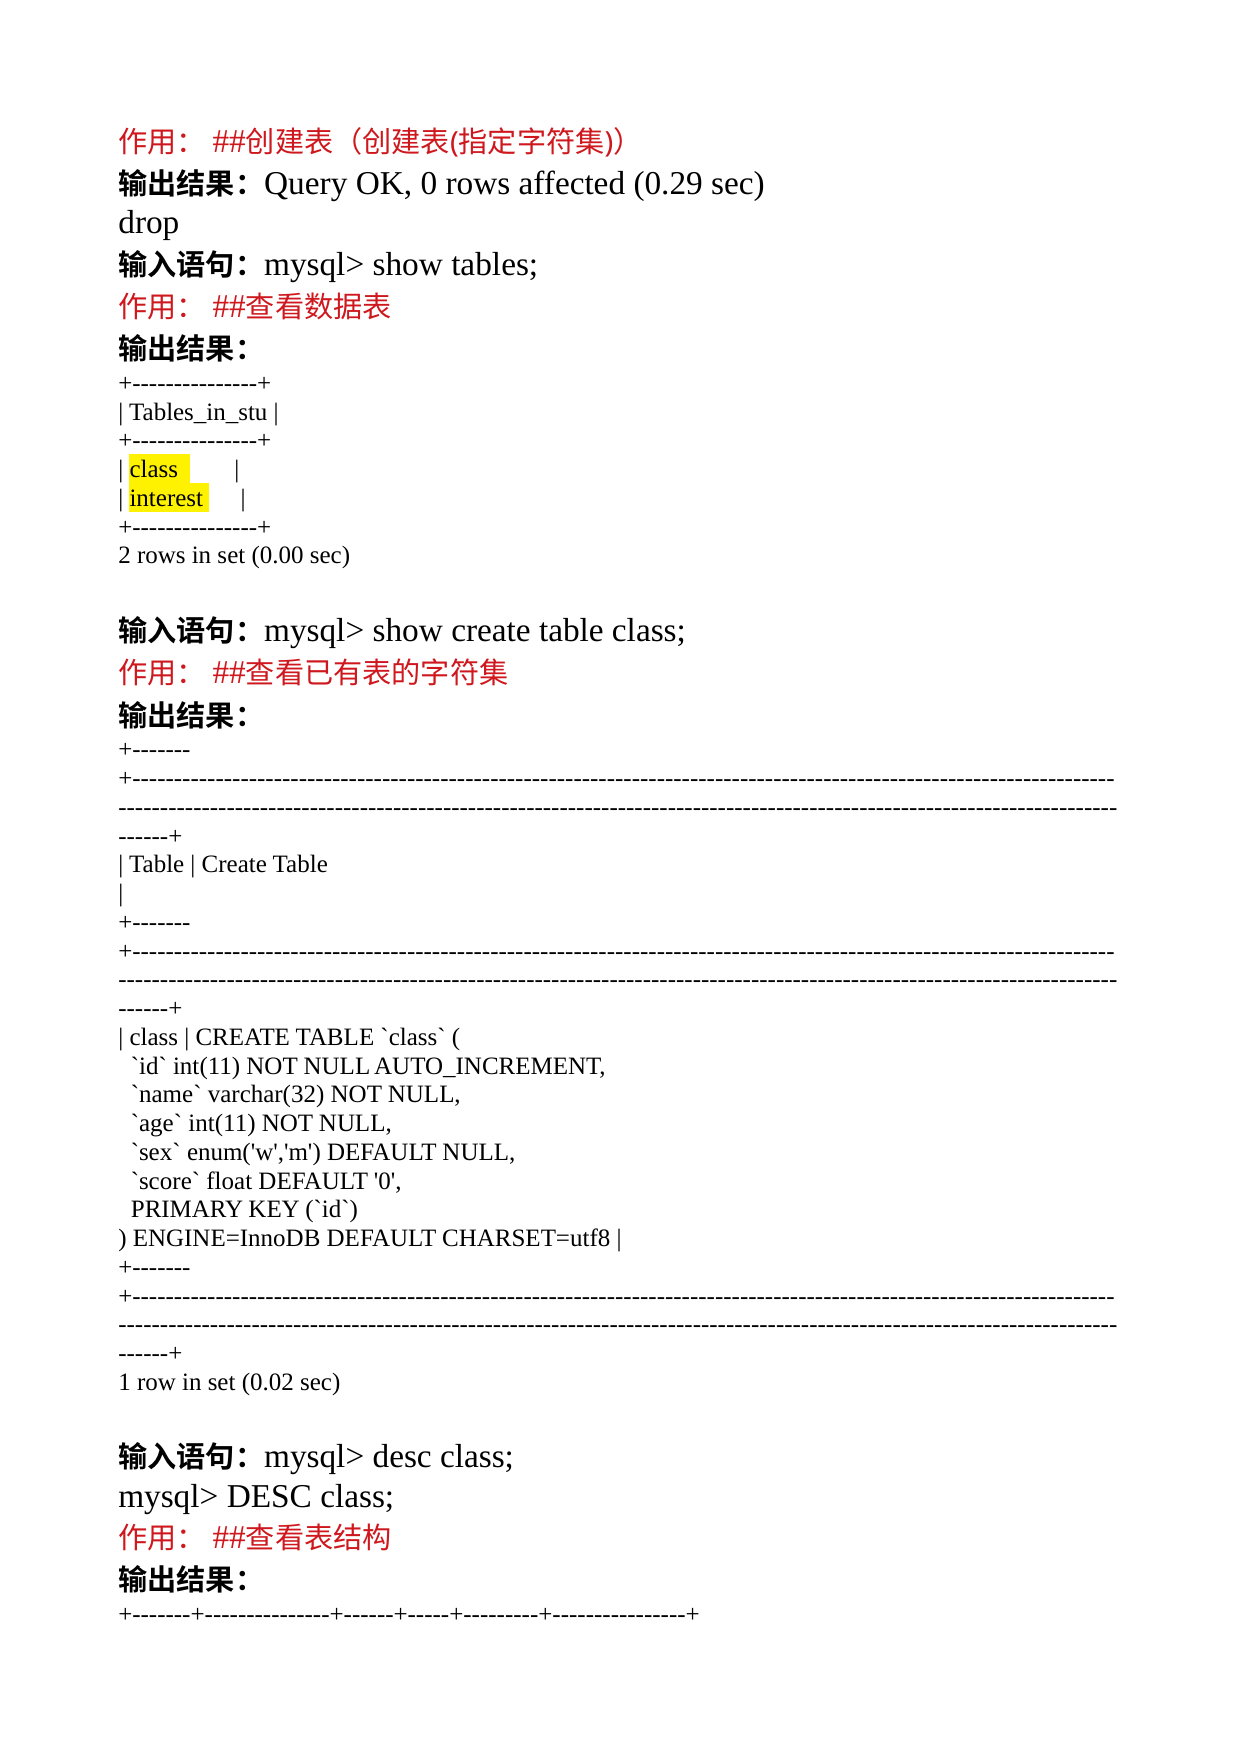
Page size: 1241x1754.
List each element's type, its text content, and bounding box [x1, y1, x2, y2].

text ) ENGINE=InnoDB DEFAULT CHARSET=utf8 | [118, 1223, 1122, 1252]
text 输出结果： [118, 692, 1122, 734]
text 作用： ##创建表（创建表(指定字符集)） [118, 118, 1122, 161]
text +-------+----------------------------------------------------------------------------------------------------------------------------------------------------------------------------------------------------------------------------------------------------+ [118, 1252, 1122, 1367]
text 输出结果：Query OK, 0 rows affected (0.29 sec) [118, 161, 1122, 203]
text +---------------+ [118, 512, 1122, 541]
text `score` float DEFAULT '0', [118, 1166, 1122, 1194]
text +---------------+ [118, 368, 1122, 397]
text +---------------+ [118, 426, 1122, 454]
text PRIMARY KEY (`id`) [118, 1194, 1122, 1223]
text 2 rows in set (0.00 sec) [118, 541, 1122, 569]
text | class | [118, 454, 1122, 483]
text | class | CREATE TABLE `class` ( [118, 1022, 1122, 1051]
text `name` varchar(32) NOT NULL, [118, 1079, 1122, 1108]
text 输出结果： [118, 326, 1122, 368]
text | interest | [118, 483, 1122, 512]
text +-------+----------------------------------------------------------------------------------------------------------------------------------------------------------------------------------------------------------------------------------------------------+ [118, 907, 1122, 1022]
text 输出结果： [118, 1557, 1122, 1599]
text +-------+---------------+------+-----+---------+----------------+ [118, 1599, 1122, 1628]
text | Table | Create Table | [118, 849, 1122, 907]
text 作用： ##查看数据表 [118, 283, 1122, 326]
text 输入语句：mysql> show create table class; [118, 608, 1122, 650]
text | Tables_in_stu | [118, 397, 1122, 426]
text `age` int(11) NOT NULL, [118, 1108, 1122, 1137]
text 输入语句：mysql> desc class; [118, 1434, 1122, 1476]
text drop [118, 203, 1122, 241]
text +-------+----------------------------------------------------------------------------------------------------------------------------------------------------------------------------------------------------------------------------------------------------+ [118, 734, 1122, 849]
text `id` int(11) NOT NULL AUTO_INCREMENT, [118, 1051, 1122, 1079]
text 作用： ##查看已有表的字符集 [118, 650, 1122, 692]
text 作用： ##查看表结构 [118, 1515, 1122, 1557]
text 1 row in set (0.02 sec) [118, 1367, 1122, 1396]
text 输入语句：mysql> show tables; [118, 241, 1122, 283]
text mysql> DESC class; [118, 1476, 1122, 1515]
text `sex` enum('w','m') DEFAULT NULL, [118, 1137, 1122, 1166]
